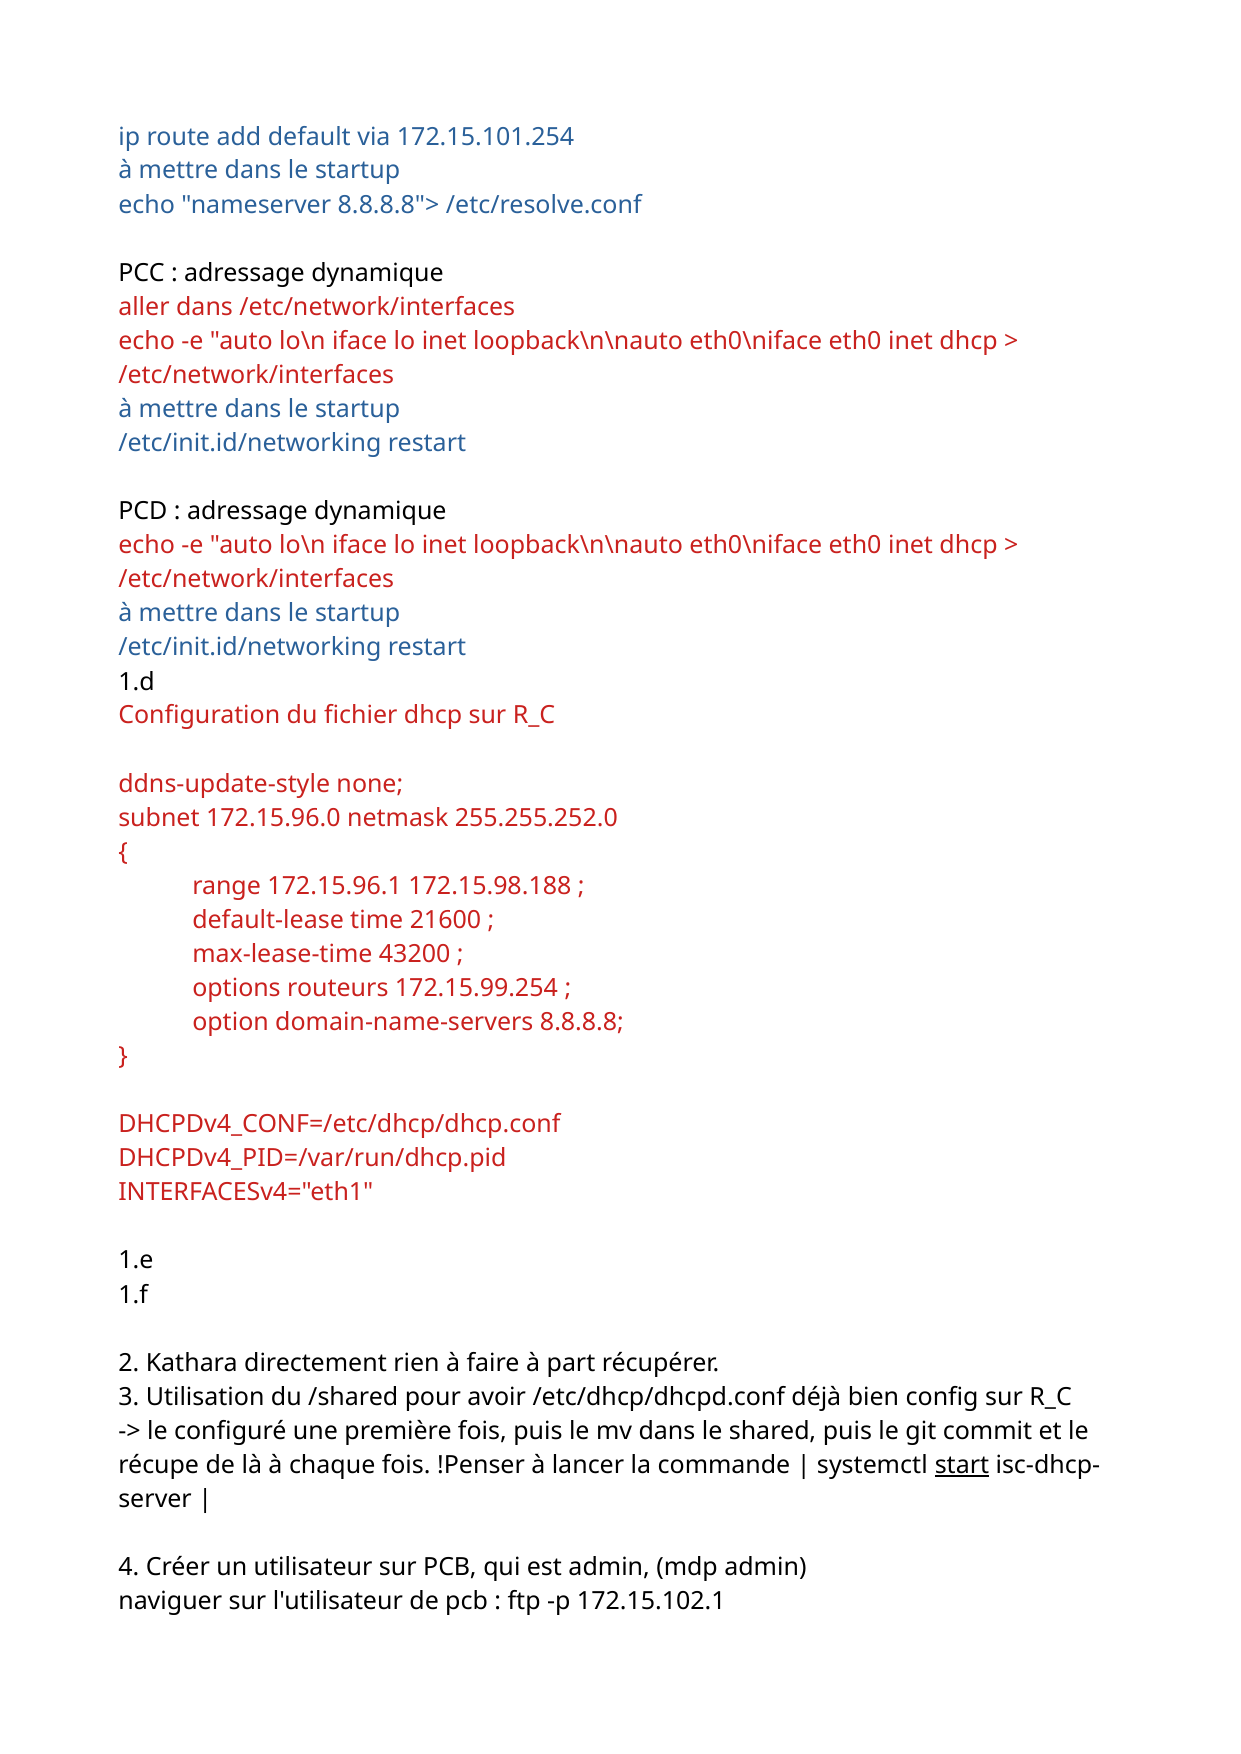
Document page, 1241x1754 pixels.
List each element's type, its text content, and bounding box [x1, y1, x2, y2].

text ddns-update-style none; [118, 765, 1122, 799]
text naviguer sur l'utilisateur de pcb : ftp -p 172.15.102.1 [118, 1583, 1122, 1617]
text range 172.15.96.1 172.15.98.188 ; [118, 867, 1122, 902]
text /etc/init.id/networking restart [118, 629, 1122, 663]
text PCC : adressage dynamique [118, 254, 1122, 288]
text 1.e [118, 1242, 1122, 1276]
text ip route add default via 172.15.101.254 [118, 118, 1122, 152]
text Configuration du fichier dhcp sur R_C [118, 697, 1122, 731]
text echo "nameserver 8.8.8.8"> /etc/resolve.conf [118, 186, 1122, 220]
text { [118, 833, 1122, 867]
text à mettre dans le startup [118, 152, 1122, 186]
text à mettre dans le startup [118, 391, 1122, 425]
text echo -e "auto lo\n iface lo inet loopback\n\nauto eth0\niface eth0 inet dhcp > /etc/network/interfaces [118, 322, 1122, 391]
text DHCPDv4_CONF=/etc/dhcp/dhcp.conf [118, 1106, 1122, 1140]
text /etc/init.id/networking restart [118, 425, 1122, 459]
text default-lease time 21600 ; [118, 902, 1122, 936]
text echo -e "auto lo\n iface lo inet loopback\n\nauto eth0\niface eth0 inet dhcp > /etc/network/interfaces [118, 527, 1122, 595]
text 1.f [118, 1276, 1122, 1310]
text PCD : adressage dynamique [118, 493, 1122, 527]
text 2. Kathara directement rien à faire à part récupérer. [118, 1344, 1122, 1378]
text aller dans /etc/network/interfaces [118, 288, 1122, 322]
text subnet 172.15.96.0 netmask 255.255.252.0 [118, 799, 1122, 833]
text option domain-name-servers 8.8.8.8; [118, 1004, 1122, 1038]
text -> le configuré une première fois, puis le mv dans le shared, puis le git commit et le récupe de là à chaque fois. !Penser à lancer la commande | systemctl start isc-dhcp-server | [118, 1412, 1122, 1515]
text 1.d [118, 663, 1122, 697]
text à mettre dans le startup [118, 595, 1122, 629]
text DHCPDv4_PID=/var/run/dhcp.pid [118, 1140, 1122, 1174]
text options routeurs 172.15.99.254 ; [118, 970, 1122, 1004]
text max-lease-time 43200 ; [118, 936, 1122, 970]
text 4. Créer un utilisateur sur PCB, qui est admin, (mdp admin) [118, 1549, 1122, 1583]
text } [118, 1038, 1122, 1072]
text INTERFACESv4="eth1" [118, 1174, 1122, 1208]
text 3. Utilisation du /shared pour avoir /etc/dhcp/dhcpd.conf déjà bien config sur R_C [118, 1378, 1122, 1412]
